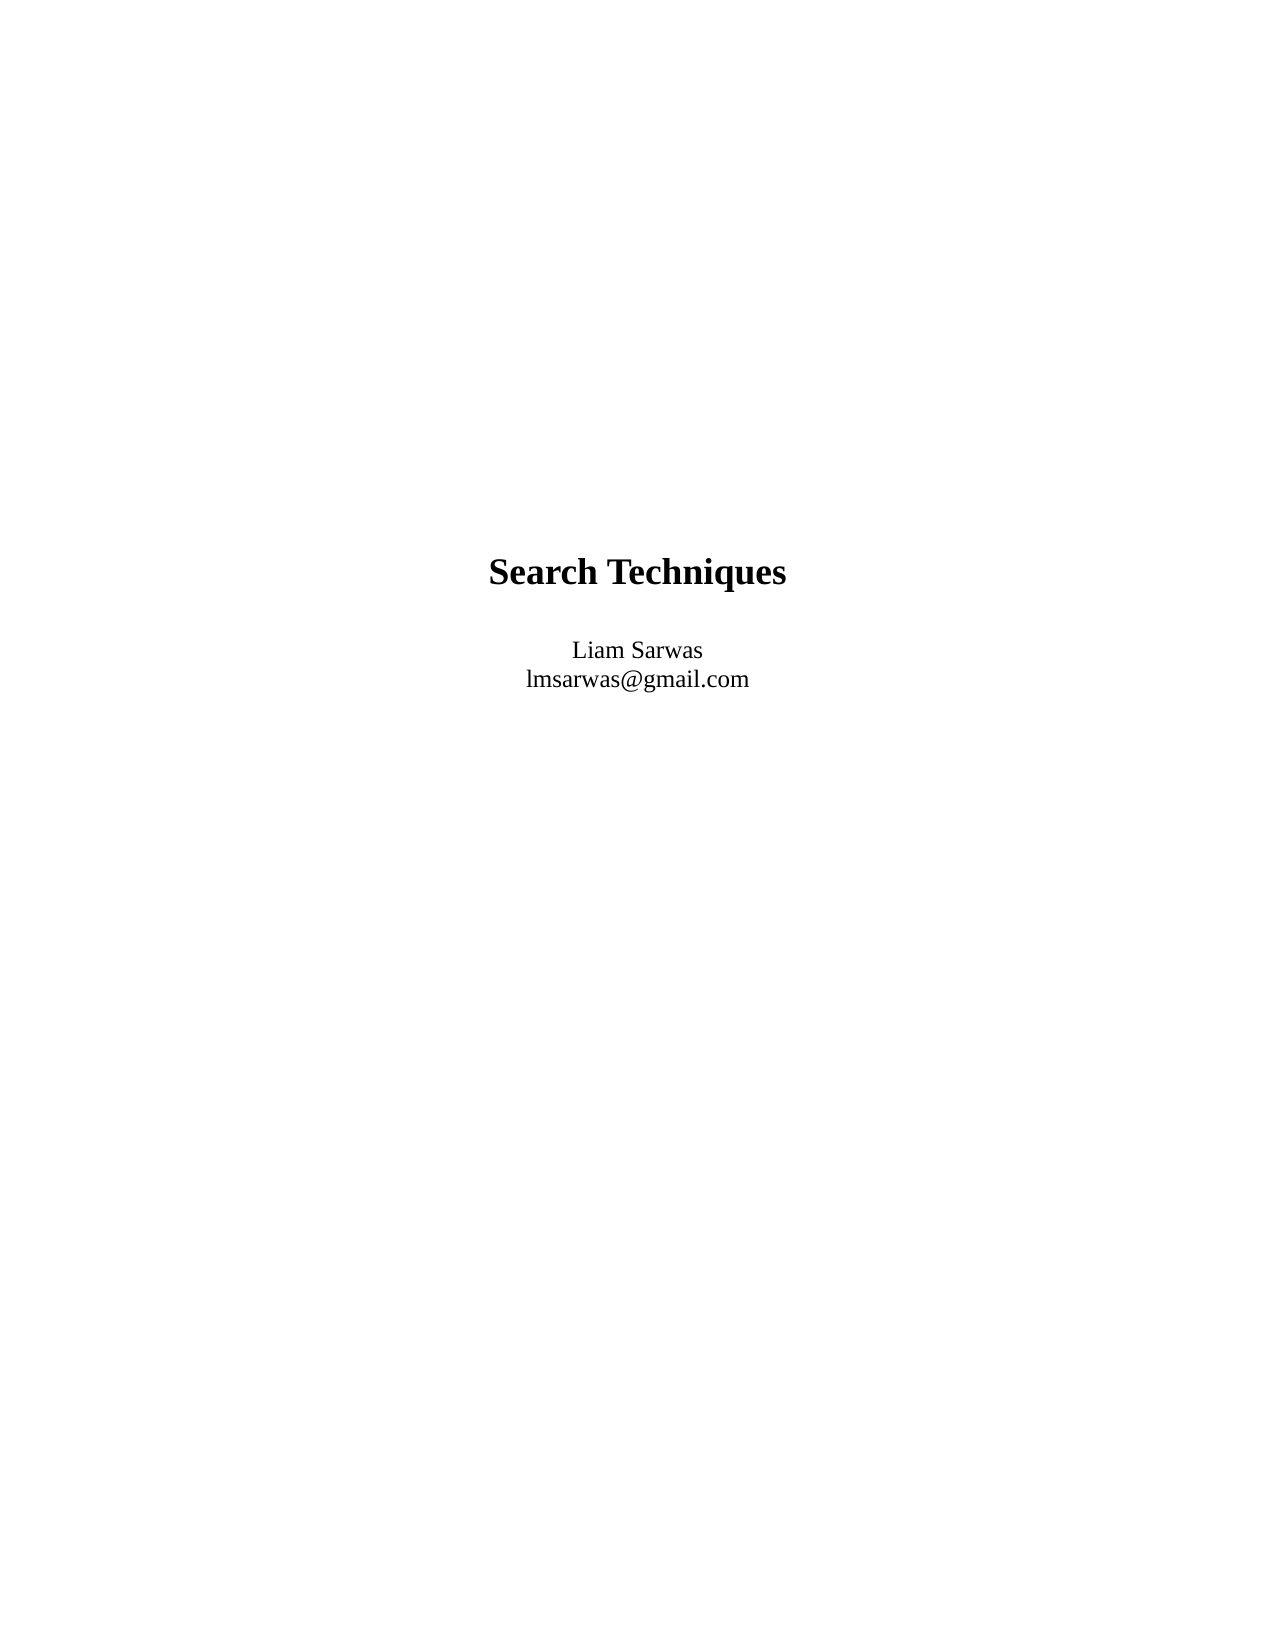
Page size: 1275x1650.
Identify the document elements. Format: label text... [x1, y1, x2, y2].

text Search Techniques [118, 549, 1157, 592]
text Liam Sarwas [118, 636, 1157, 664]
text lmsarwas@gmail.com [118, 664, 1157, 693]
